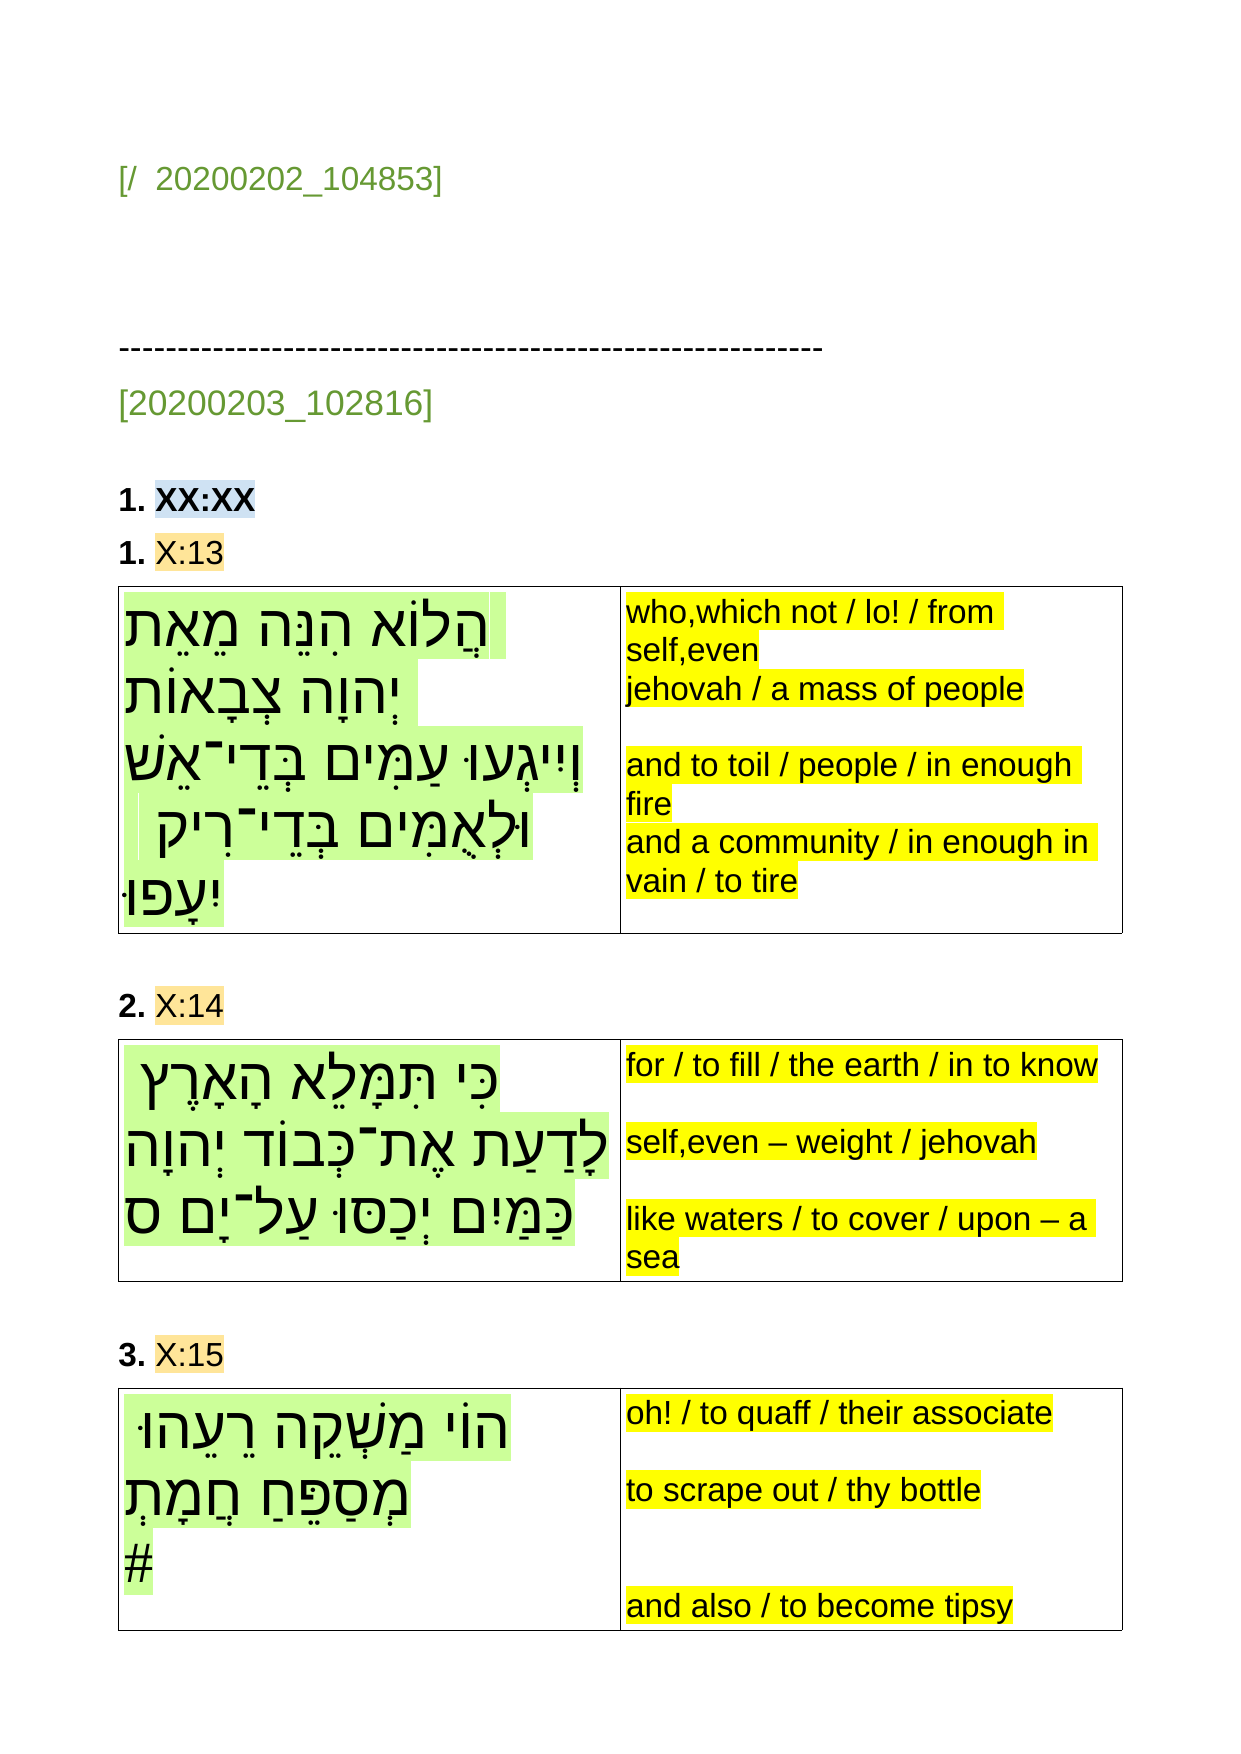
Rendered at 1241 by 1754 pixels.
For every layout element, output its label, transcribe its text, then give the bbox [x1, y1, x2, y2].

text ------------------------------------------------------------ [118, 326, 1122, 367]
text 1. X:13 [118, 533, 1122, 571]
text 2. X:14 [118, 986, 1122, 1025]
text [20200203_102816] [118, 382, 1122, 423]
table_header כִּי תִּמָּלֵא הָאָרֶץ לָדַעַת אֶת־כְּבוֹד יְהוָה כַּמַּיִם יְכַסּוּ עַל־יָם ס [119, 1040, 620, 1281]
text 1. XX:XX [118, 480, 1122, 518]
text [/ 20200202_104853] [118, 159, 1122, 198]
table_header for / to fill / the earth / in to know self,even – weight / jehovah like waters / to cover / upon – a sea [621, 1040, 1122, 1281]
table_header הוֹי מַשְׁקֵה רֵעֵהוּ מְסַפֵּחַ חֲמָתְ # [119, 1389, 620, 1630]
text 3. X:15 [118, 1334, 1122, 1373]
table_header who,which not / lo! / from self,even jehovah / a mass of people and to toil / people / in enough fire and a community / in enough in vain / to tire [621, 587, 1122, 933]
table_header oh! / to quaff / their associate to scrape out / thy bottle and also / to become tipsy [621, 1389, 1122, 1630]
table_header הֲלוֹא הִנֵּה מֵאֵת יְהוָה צְבָאוֹת וְיִיגְעוּ עַמִּים בְּדֵי־אֵשׁ וּלְאֻמִּים בְּדֵי־רִיק יִעָפוּ [119, 587, 620, 933]
